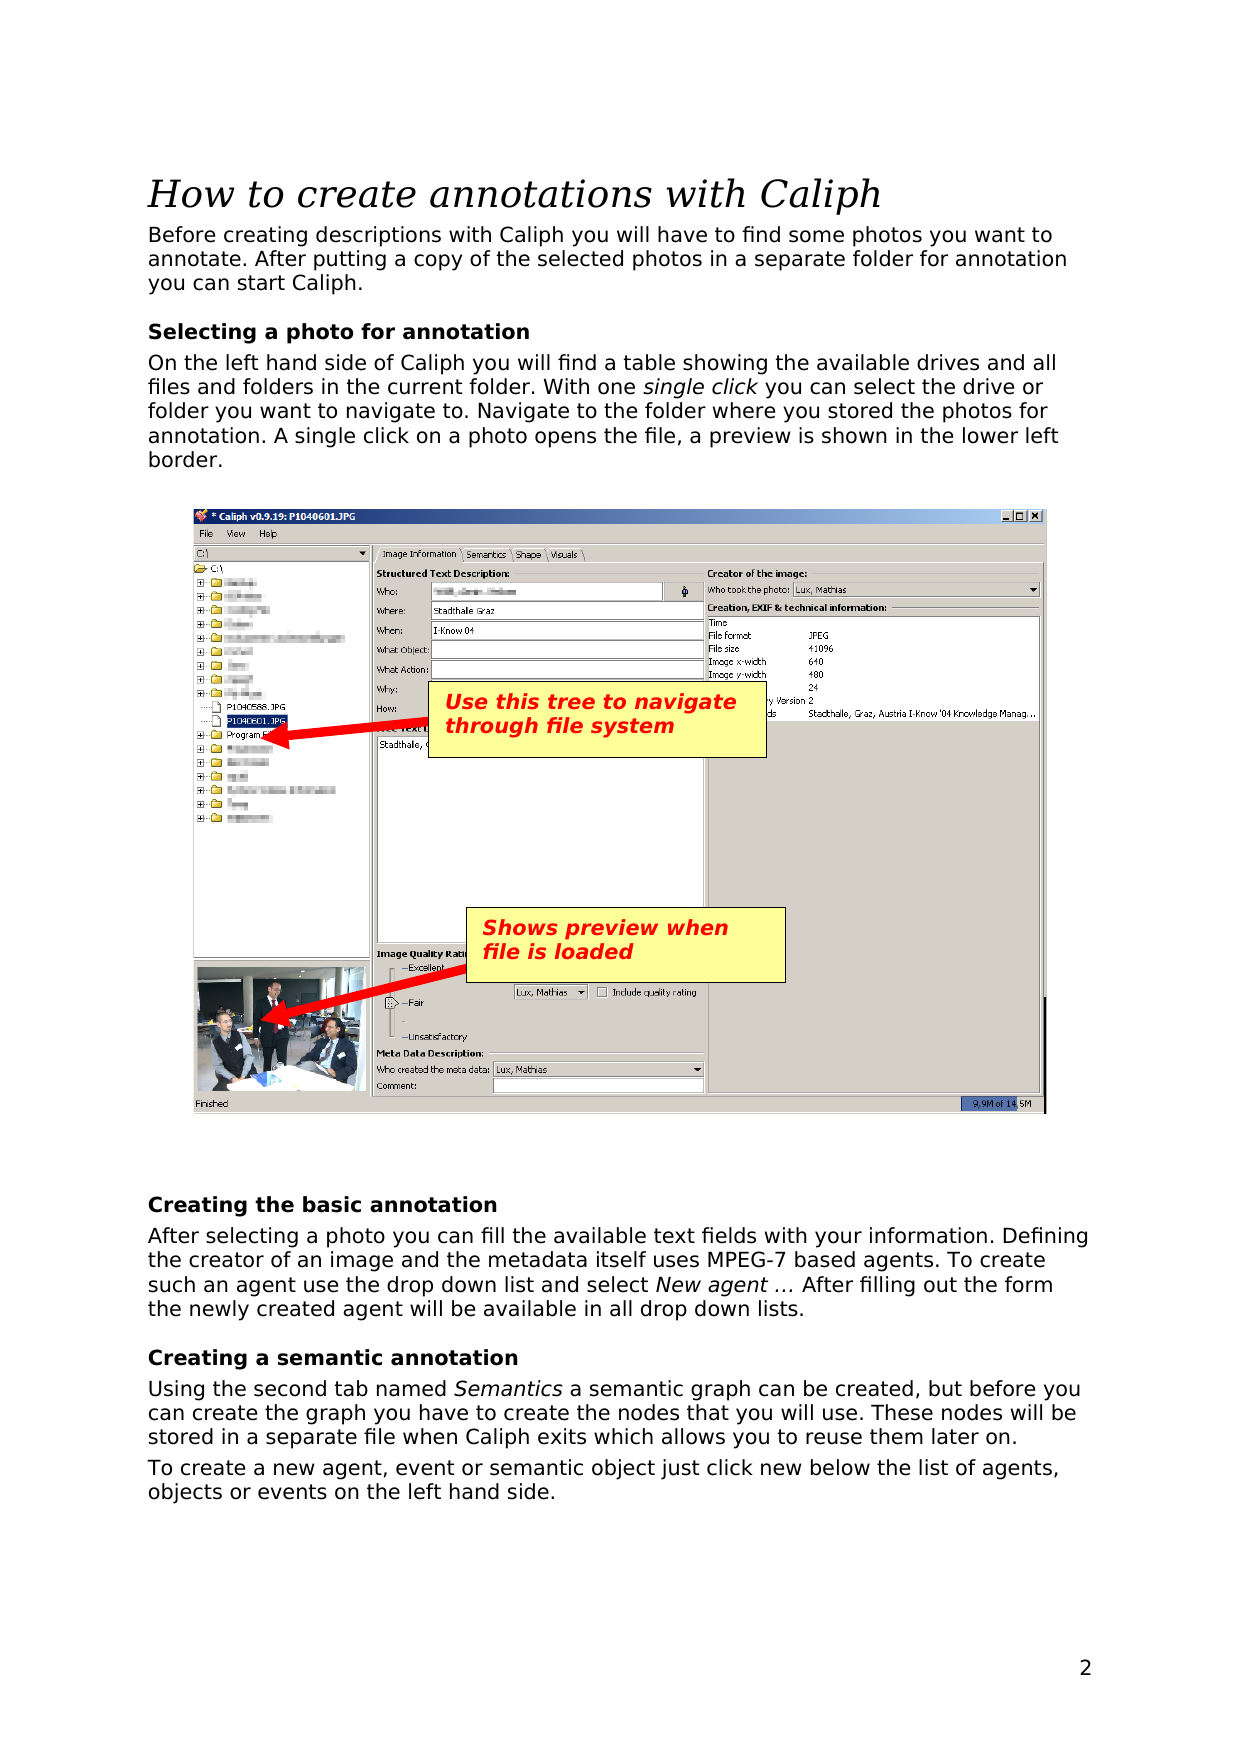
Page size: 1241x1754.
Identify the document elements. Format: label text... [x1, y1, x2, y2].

subtitle Selecting a photo for annotation [148, 320, 1092, 345]
text Shows preview when file is loaded [482, 916, 769, 964]
picture [193, 509, 1047, 1114]
text Before creating descriptions with Caliph you will have to find some photos you want to annotate. After putting a copy of the selected photos in a separate folder for annotation you can start Caliph. [148, 223, 1092, 295]
text Using the second tab named Semantics a semantic graph can be created, but before you can create the graph you have to create the nodes that you will use. These nodes will be stored in a separate file when Caliph exits which allows you to reuse them later on. [148, 1377, 1092, 1449]
subtitle Creating a semantic annotation [148, 1346, 1092, 1370]
text After selecting a photo you can fill the available text fields with your information. Defining the creator of an image and the metadata itself uses MPEG-7 based agents. To create such an agent use the drop down list and select New agent … After filling out the form the newly created agent will be available in all drop down lists. [148, 1224, 1092, 1321]
subtitle Creating the basic annotation [148, 1193, 1092, 1218]
text Use this tree to navigate through file system [445, 690, 751, 739]
text To create a new agent, event or semantic object just click new below the list of agents, objects or events on the left hand side. [148, 1456, 1092, 1504]
subtitle How to create annotations with Caliph [148, 173, 1092, 216]
text On the left hand side of Caliph you will find a table showing the available drives and all files and folders in the current folder. With one single click you can select the drive or folder you want to navigate to. Navigate to the folder where you stored the photos for annotation. A single click on a photo opens the file, a preview is shown in the lower left border. [148, 351, 1092, 472]
